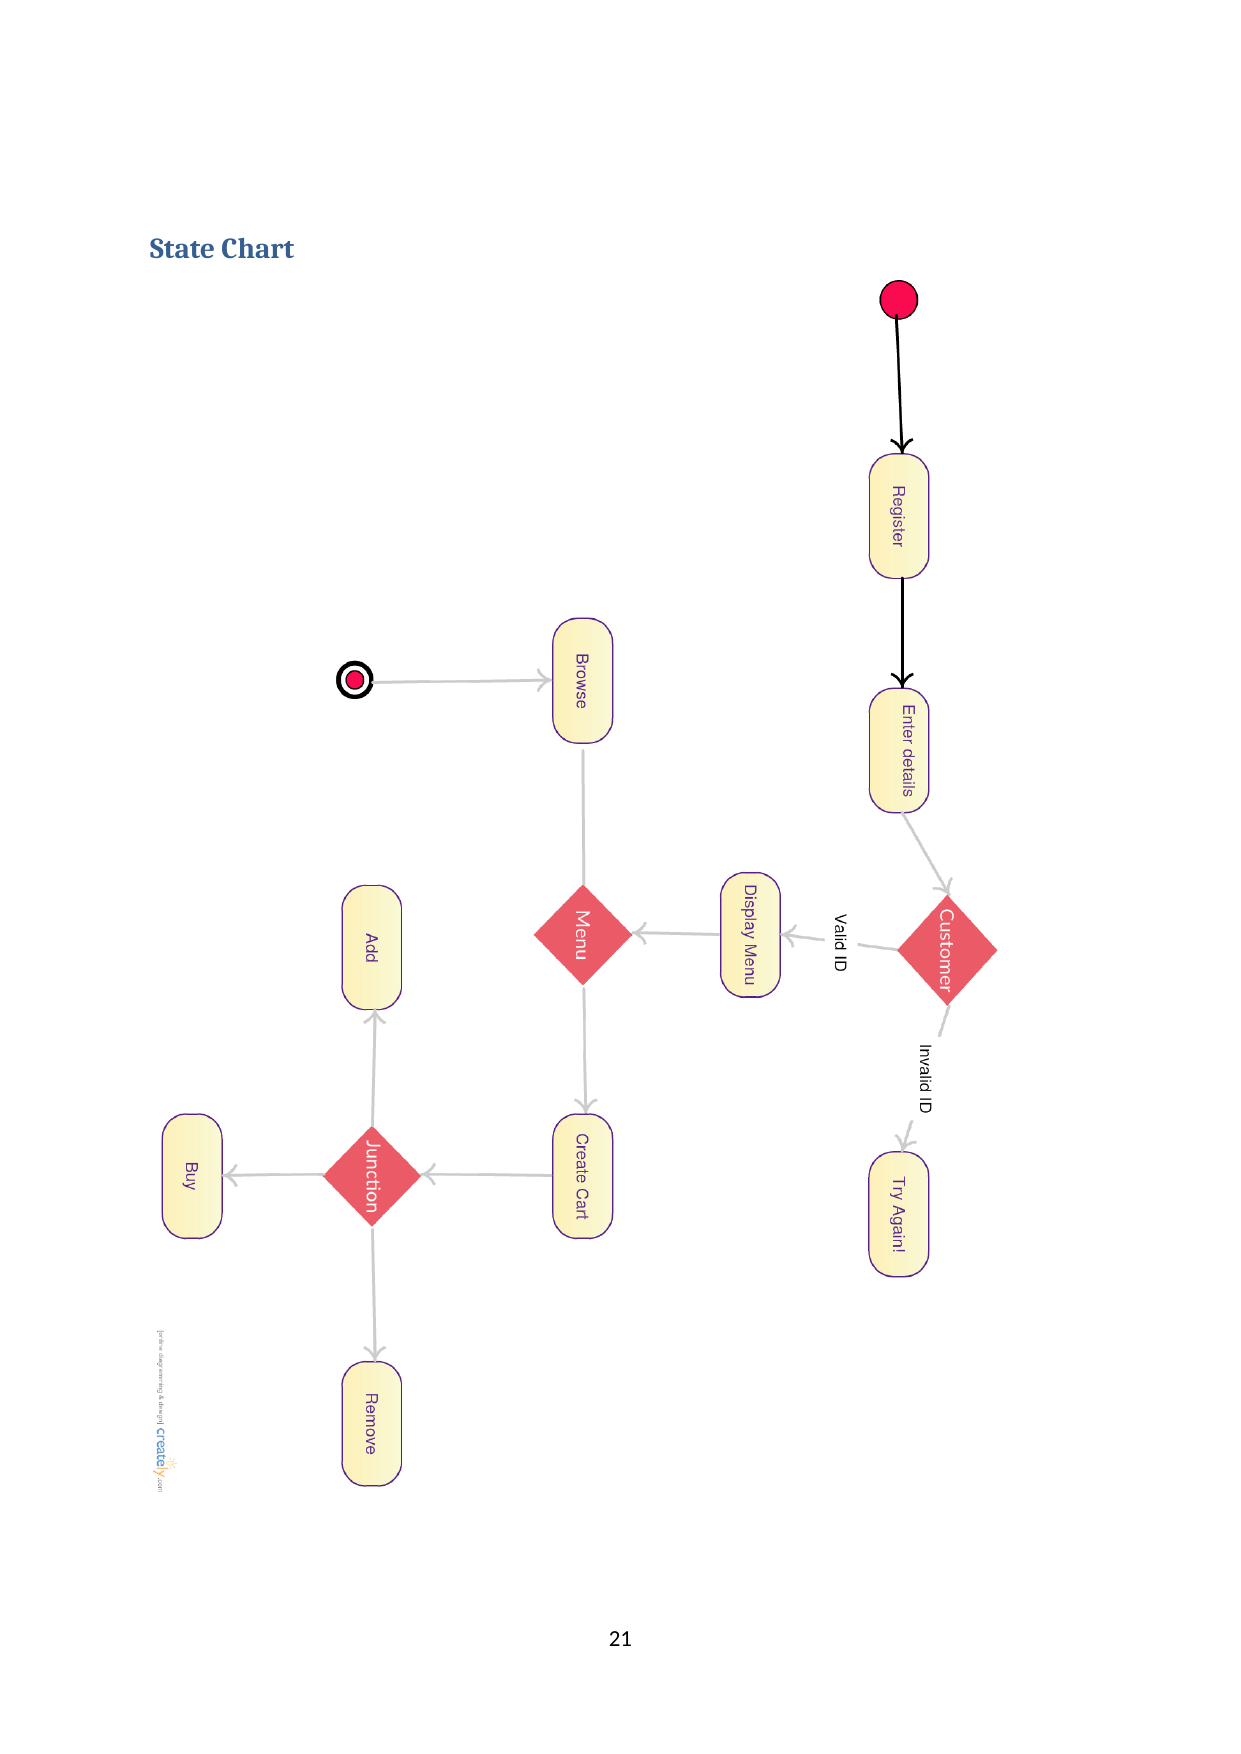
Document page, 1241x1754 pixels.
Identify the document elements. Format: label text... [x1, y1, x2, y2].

subtitle State Chart [150, 232, 1090, 266]
picture [150, 270, 1008, 1496]
